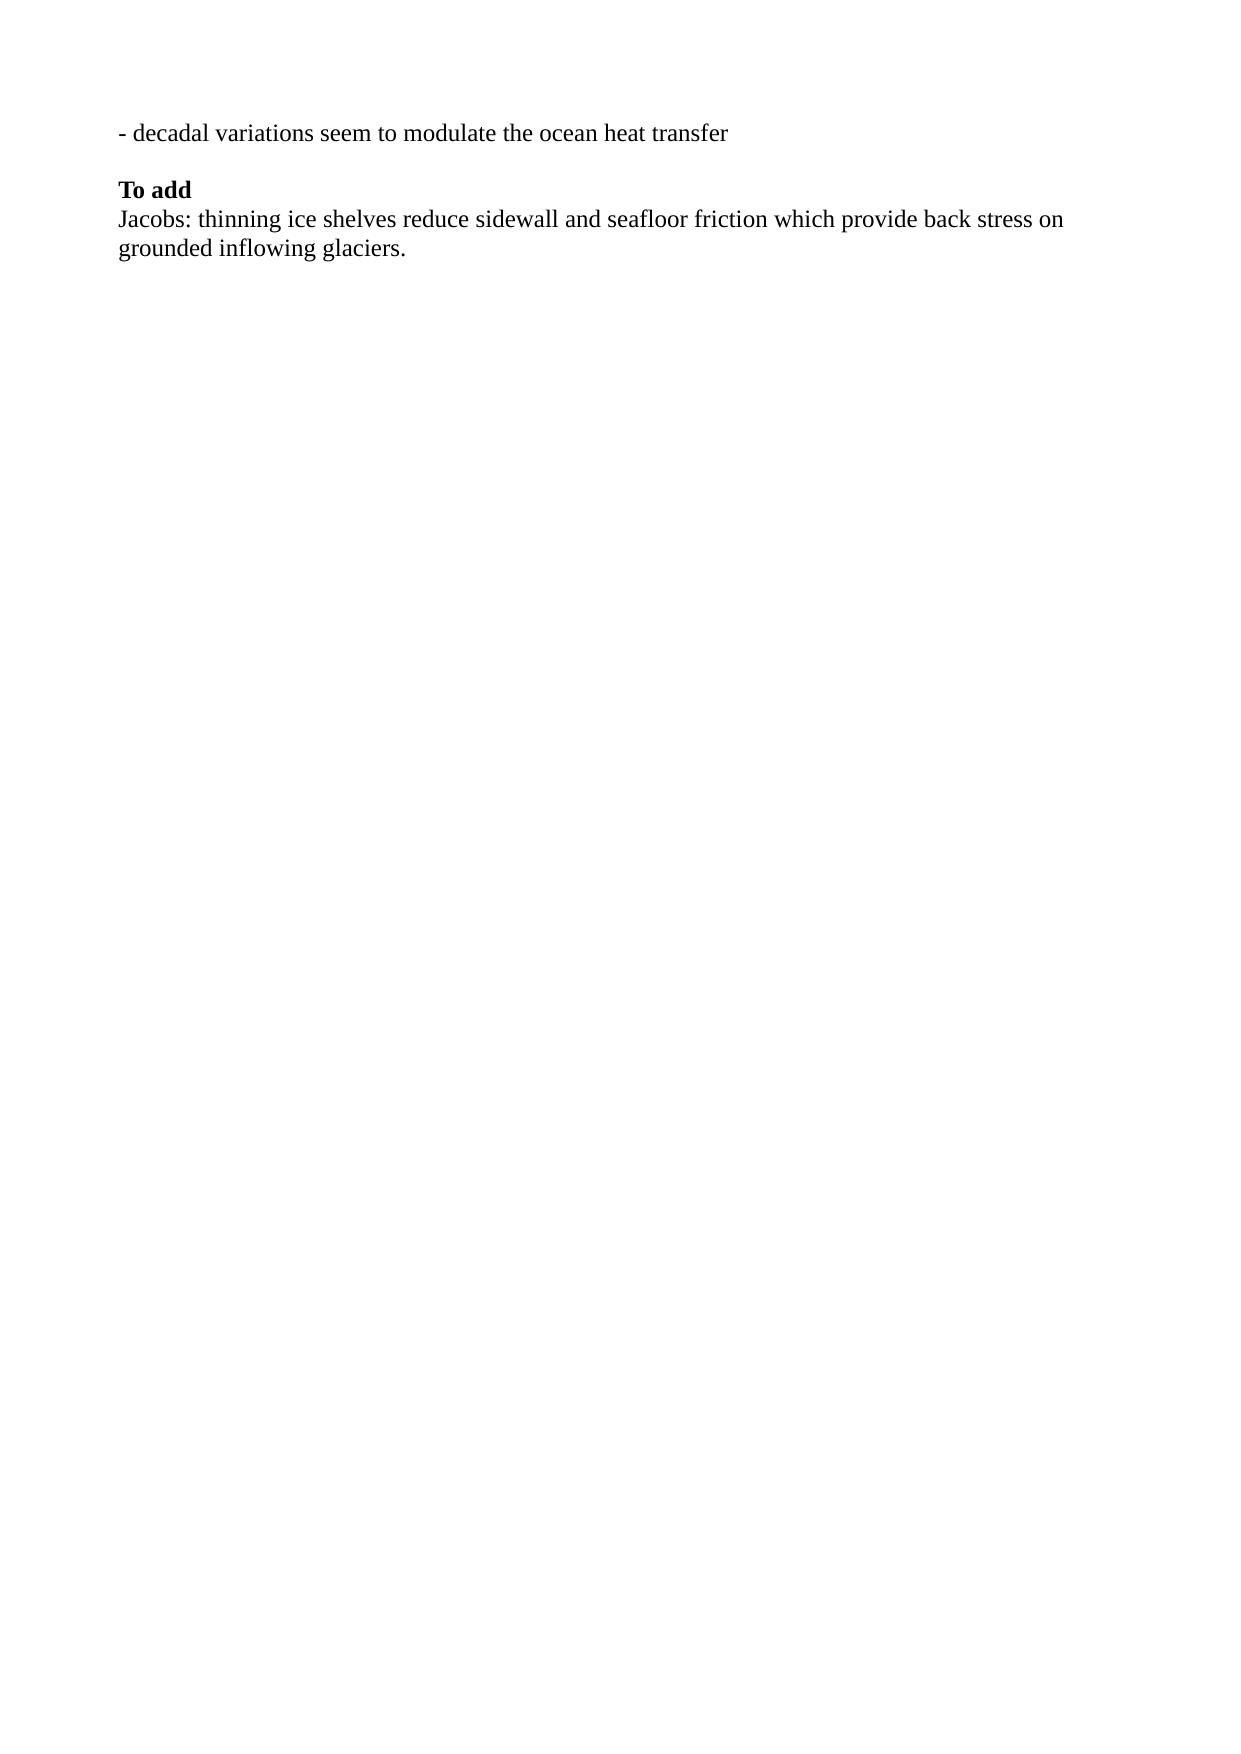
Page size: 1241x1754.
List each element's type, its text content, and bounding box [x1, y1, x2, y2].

text - decadal variations seem to modulate the ocean heat transfer [118, 118, 1122, 147]
text Jacobs: thinning ice shelves reduce sidewall and seafloor friction which provide back stress on grounded inflowing glaciers. [118, 204, 1122, 262]
text To add [118, 176, 1122, 204]
